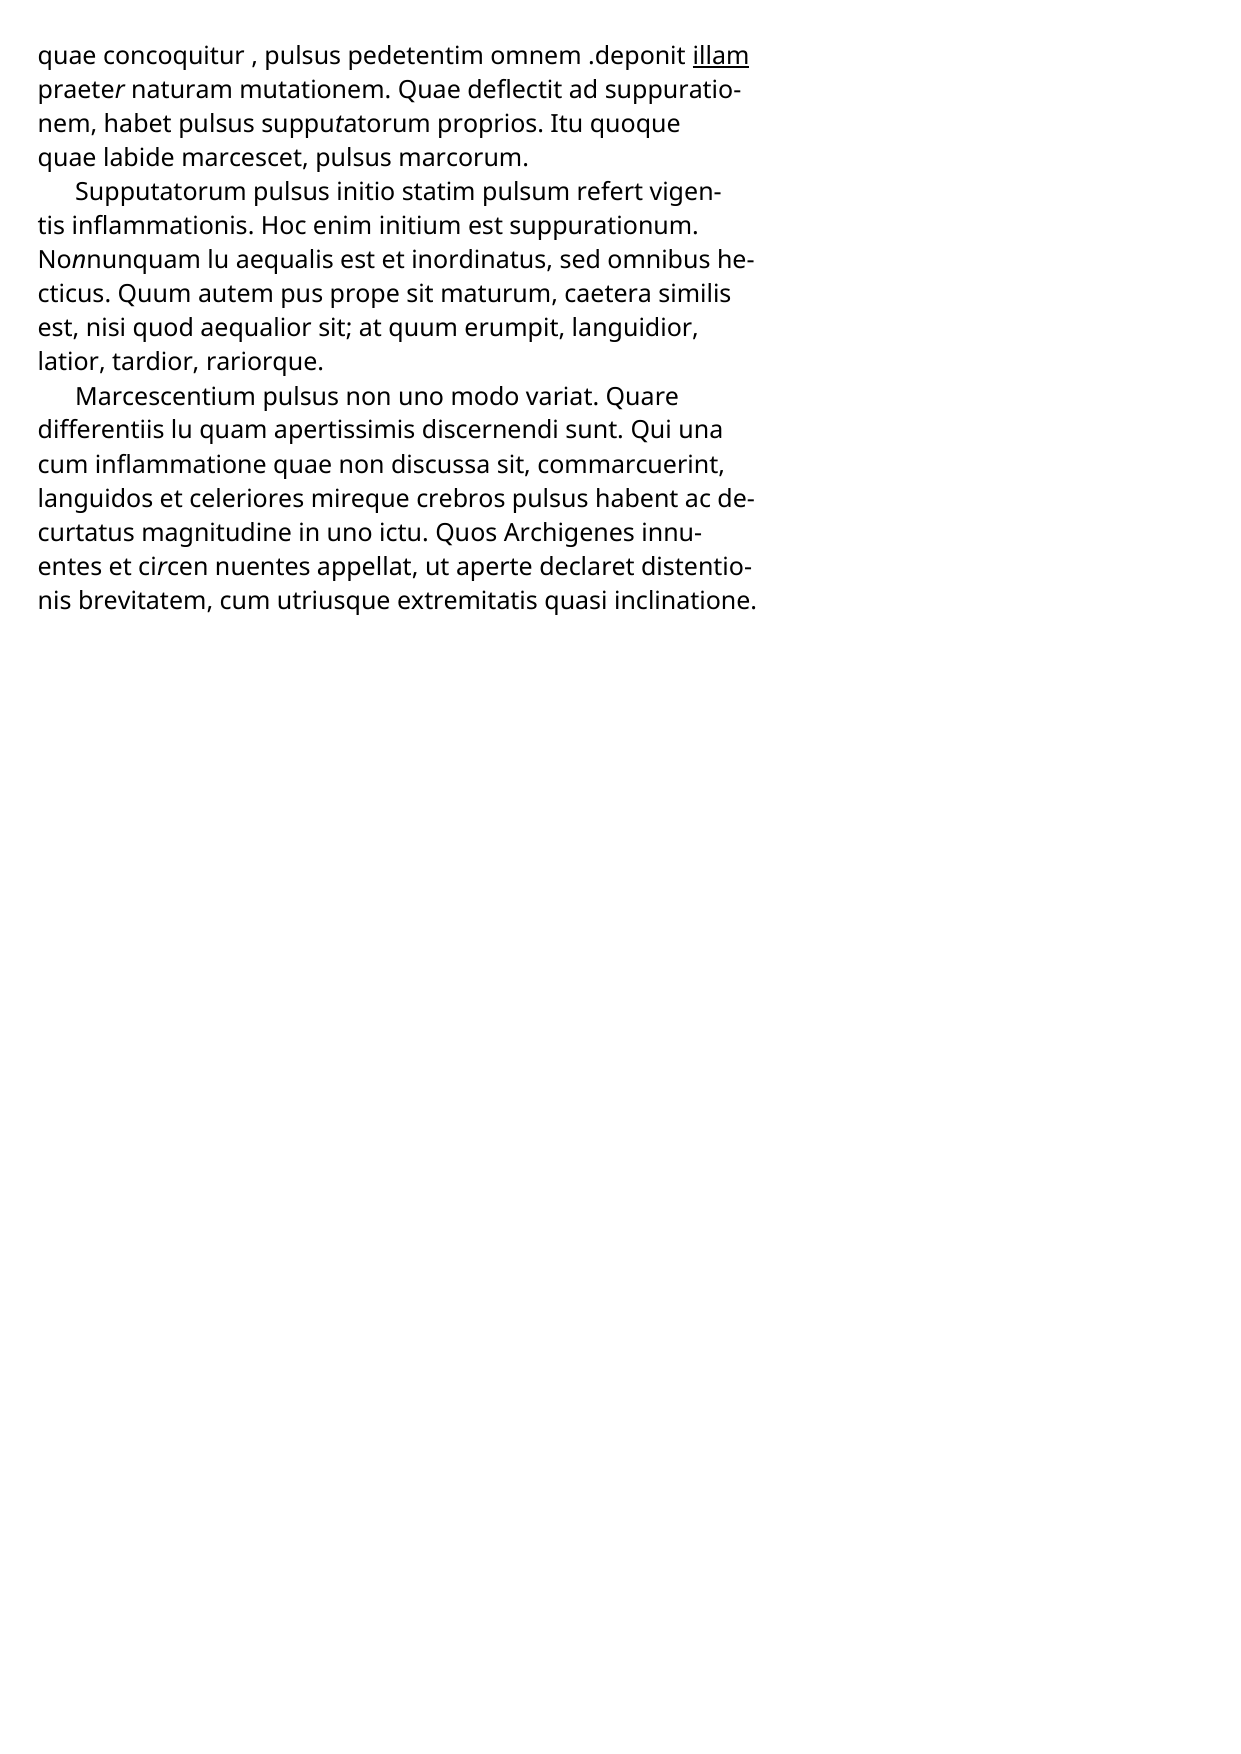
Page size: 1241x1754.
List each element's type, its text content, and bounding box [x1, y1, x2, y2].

text quae concoquitur , pulsus pedetentim omnem .deponit illam praeter naturam mutationem. Quae deflectit ad suppuratio- nem, habet pulsus supputatorum proprios. Itu quoque quae labide marcescet, pulsus marcorum. [37, 37, 1203, 174]
text Marcescentium pulsus non uno modo variat. Quare differentiis lu quam apertissimis discernendi sunt. Qui una cum inflammatione quae non discussa sit, commarcuerint, languidos et celeriores mireque crebros pulsus habent ac de- curtatus magnitudine in uno ictu. Quos Archigenes innu- entes et circen nuentes appellat, ut aperte declaret distentio- nis brevitatem, cum utriusque extremitatis quasi inclinatione. [37, 378, 1203, 617]
text Supputatorum pulsus initio statim pulsum refert vigen- tis inflammationis. Hoc enim initium est suppurationum. Nonnunquam lu aequalis est et inordinatus, sed omnibus he- cticus. Quum autem pus prope sit maturum, caetera similis est, nisi quod aequalior sit; at quum erumpit, languidior, latior, tardior, rariorque. [37, 174, 1203, 378]
